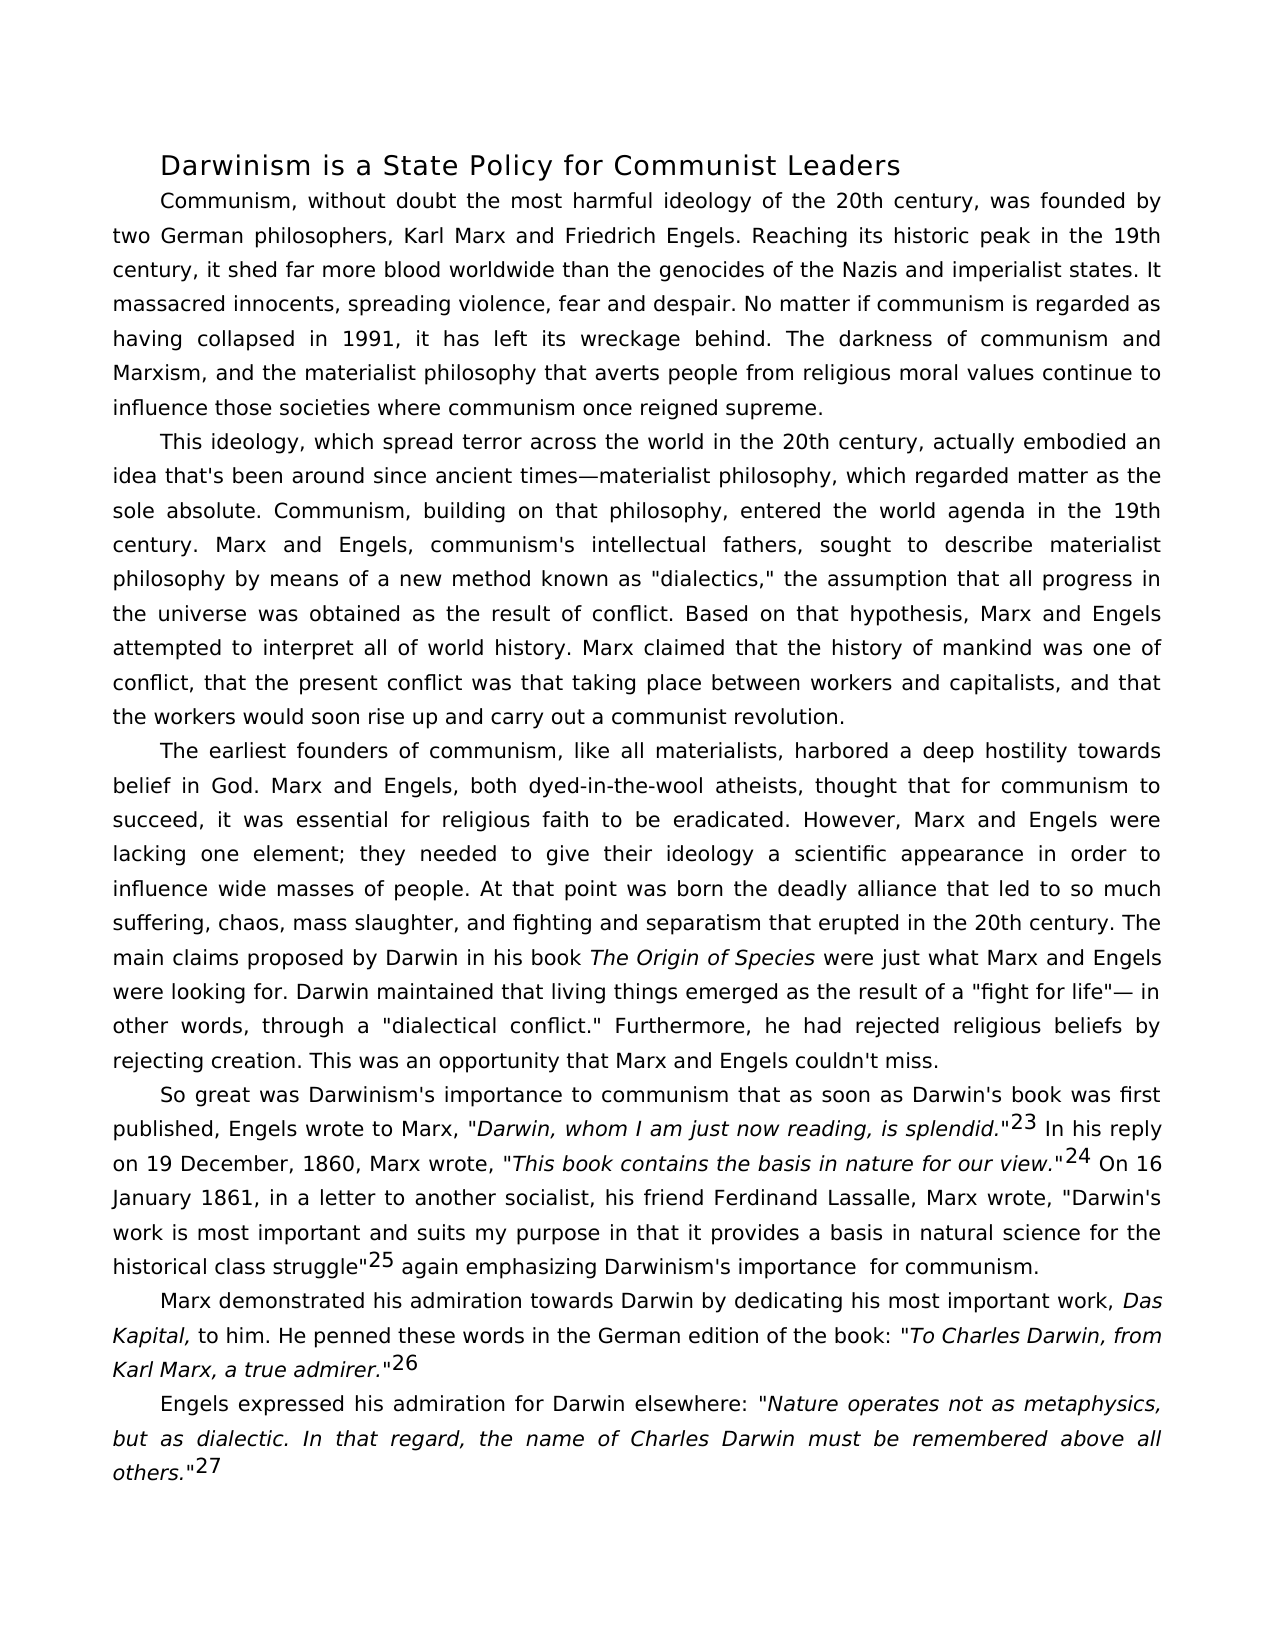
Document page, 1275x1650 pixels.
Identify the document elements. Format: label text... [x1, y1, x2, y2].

text Engels expressed his admiration for Darwin elsewhere: "Nature operates not as metaphysics, but as dialectic. In that regard, the name of Charles Darwin must be remembered above all others."27 [112, 1384, 1162, 1487]
text The earliest founders of communism, like all materialists, harbored a deep hostility towards belief in God. Marx and Engels, both dyed-in-the-wool atheists, thought that for communism to succeed, it was essential for religious faith to be eradicated. However, Marx and Engels were lacking one element; they needed to give their ideology a scientific appearance in order to influence wide masses of people. At that point was born the deadly alliance that led to so much suffering, chaos, mass slaughter, and fighting and separatism that erupted in the 20th century. The main claims proposed by Darwin in his book The Origin of Species were just what Marx and Engels were looking for. Darwin maintained that living things emerged as the result of a "fight for life"— in other words, through a "dialectical conflict." Furthermore, he had rejected religious beliefs by rejecting creation. This was an opportunity that Marx and Engels couldn't miss. [112, 731, 1162, 1075]
text This ideology, which spread terror across the world in the 20th century, actually embodied an idea that's been around since ancient times—materialist philosophy, which regarded matter as the sole absolute. Communism, building on that philosophy, entered the world agenda in the 19th century. Marx and Engels, communism's intellectual fathers, sought to describe materialist philosophy by means of a new method known as "dialectics," the assumption that all progress in the universe was obtained as the result of conflict. Based on that hypothesis, Marx and Engels attempted to interpret all of world history. Marx claimed that the history of mankind was one of conflict, that the present conflict was that taking place between workers and capitalists, and that the workers would soon rise up and carry out a communist revolution. [112, 422, 1162, 731]
text Darwinism is a State Policy for Communist Leaders [112, 150, 1162, 181]
text Communism, without doubt the most harmful ideology of the 20th century, was founded by two German philosophers, Karl Marx and Friedrich Engels. Reaching its historic peak in the 19th century, it shed far more blood worldwide than the genocides of the Nazis and imperialist states. It massacred innocents, spreading violence, fear and despair. No matter if communism is regarded as having collapsed in 1991, it has left its wreckage behind. The darkness of communism and Marxism, and the materialist philosophy that averts people from religious moral values continue to influence those societies where communism once reigned supreme. [112, 181, 1162, 422]
text Marx demonstrated his admiration towards Darwin by dedicating his most important work, Das Kapital, to him. He penned these words in the German edition of the book: "To Charles Darwin, from Karl Marx, a true admirer."26 [112, 1281, 1162, 1384]
text So great was Darwinism's importance to communism that as soon as Darwin's book was first published, Engels wrote to Marx, "Darwin, whom I am just now reading, is splendid."23 In his reply on 19 December, 1860, Marx wrote, "This book contains the basis in nature for our view."24 On 16 January 1861, in a letter to another socialist, his friend Ferdinand Lassalle, Marx wrote, "Darwin's work is most important and suits my purpose in that it provides a basis in natural science for the historical class struggle"25 again emphasizing Darwinism's importance for communism. [112, 1075, 1162, 1281]
